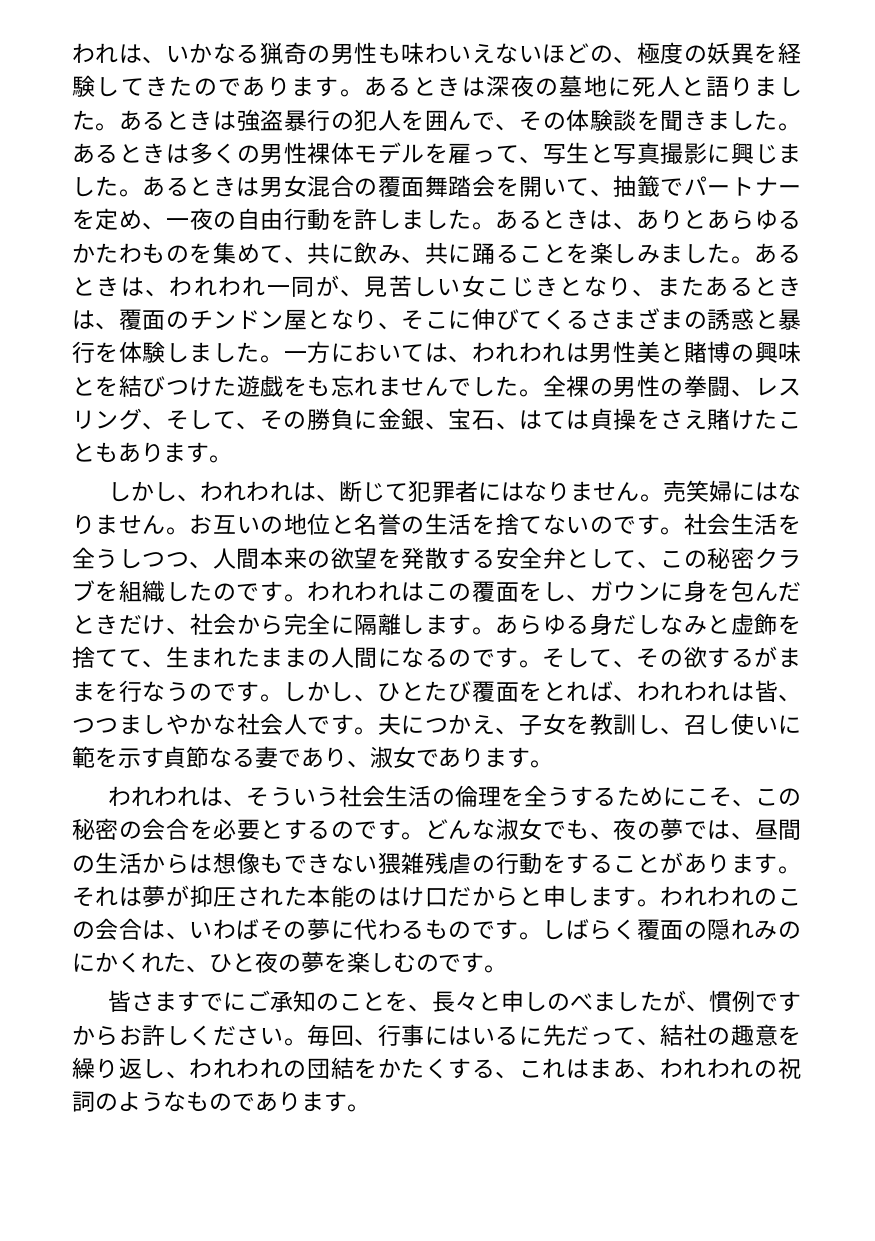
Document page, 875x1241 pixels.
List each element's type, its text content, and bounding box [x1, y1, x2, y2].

text しかし、われわれは、断じて犯罪者にはなりません。売笑婦にはなりません。お互いの地位と名誉の生活を捨てないのです。社会生活を全うしつつ、人間本来の欲望を発散する安全弁として、この秘密クラブを組織したのです。われわれはこの覆面をし、ガウンに身を包んだときだけ、社会から完全に隔離します。あらゆる身だしなみと虚飾を捨てて、生まれたままの人間になるのです。そして、その欲するがままを行なうのです。しかし、ひとたび覆面をとれば、われわれは皆、つつましやかな社会人です。夫につかえ、子女を教訓し、召し使いに範を示す貞節なる妻であり、淑女であります。 [72, 474, 802, 773]
text われは、いかなる猟奇の男性も味わいえないほどの、極度の妖異を経験してきたのであります。あるときは深夜の墓地に死人と語りました。あるときは強盗暴行の犯人を囲んで、その体験談を聞きました。あるときは多くの男性裸体モデルを雇って、写生と写真撮影に興じました。あるときは男女混合の覆面舞踏会を開いて、抽籖でパートナーを定め、一夜の自由行動を許しました。あるときは、ありとあらゆるかたわものを集めて、共に飲み、共に踊ることを楽しみました。あるときは、われわれ一同が、見苦しい女こじきとなり、またあるときは、覆面のチンドン屋となり、そこに伸びてくるさまざまの誘惑と暴行を体験しました。一方においては、われわれは男性美と賭博の興味とを結びつけた遊戯をも忘れませんでした。全裸の男性の拳闘、レスリング、そして、その勝負に金銀、宝石、はては貞操をさえ賭けたこともあります。 [72, 36, 802, 468]
text 皆さますでにご承知のことを、長々と申しのべましたが、慣例ですからお許しください。毎回、行事にはいるに先だって、結社の趣意を繰り返し、われわれの団結をかたくする、これはまあ、われわれの祝詞のようなものであります。 [72, 984, 802, 1117]
text われわれは、そういう社会生活の倫理を全うするためにこそ、この秘密の会合を必要とするのです。どんな淑女でも、夜の夢では、昼間の生活からは想像もできない猥雑残虐の行動をすることがあります。それは夢が抑圧された本能のはけ口だからと申します。われわれのこの会合は、いわばその夢に代わるものです。しばらく覆面の隠れみのにかくれた、ひと夜の夢を楽しむのです。 [72, 779, 802, 978]
